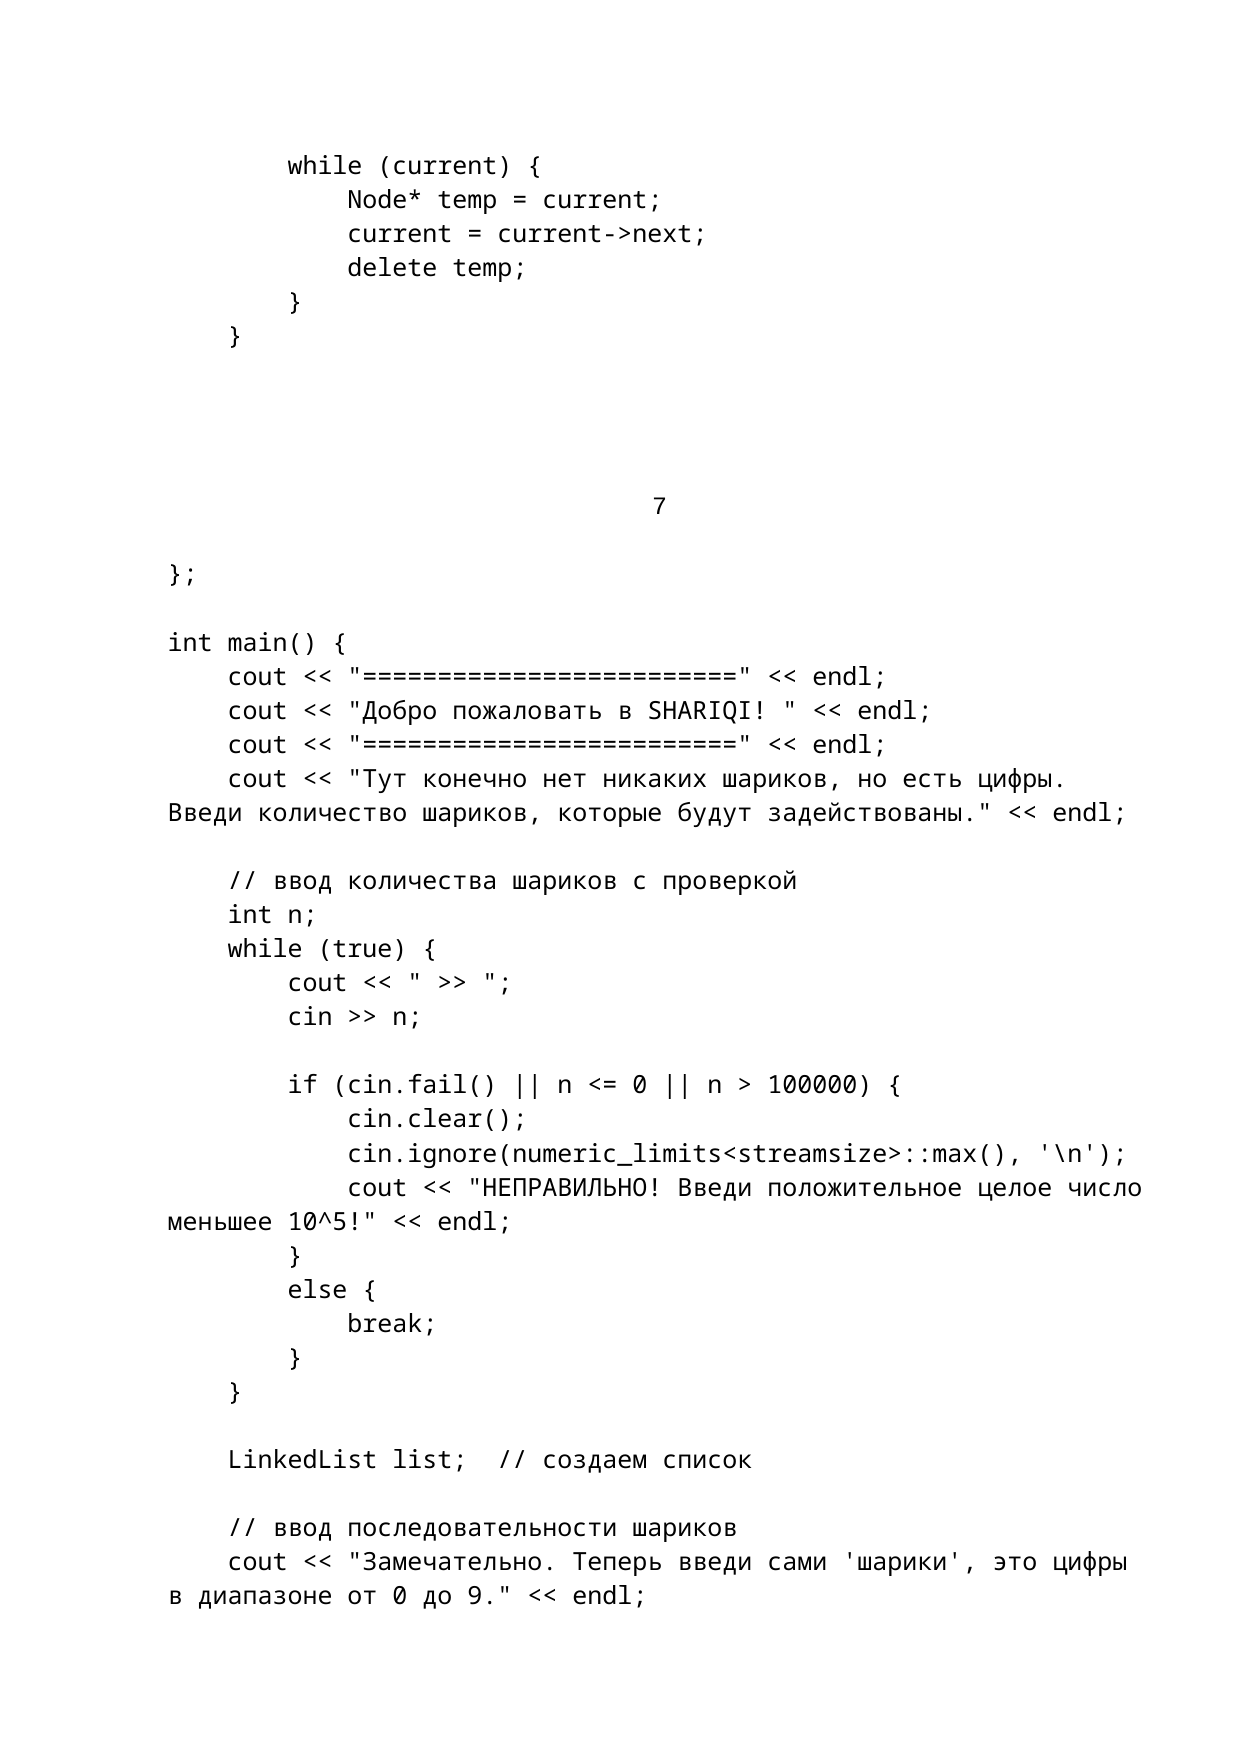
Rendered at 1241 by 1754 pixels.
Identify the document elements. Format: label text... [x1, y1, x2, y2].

text } [167, 318, 1152, 352]
text } [167, 1237, 1152, 1271]
text break; [167, 1306, 1152, 1339]
text cout << "Тут конечно нет никаких шариков, но есть цифры. Введи количество шариков, которые будут задействованы." << endl; [167, 761, 1152, 829]
text cout << "Замечательно. Теперь введи сами 'шарики', это цифры в диапазоне от 0 до 9." << endl; [167, 1544, 1152, 1612]
text } [167, 284, 1152, 318]
text } [167, 1374, 1152, 1408]
text else { [167, 1271, 1152, 1306]
text cin >> n; [167, 999, 1152, 1033]
text // ввод последовательности шариков [167, 1510, 1152, 1544]
text delete temp; [167, 250, 1152, 284]
text int n; [167, 897, 1152, 931]
text cout << "НЕПРАВИЛЬНО! Введи положительное целое число меньшее 10^5!" << endl; [167, 1169, 1152, 1237]
text cout << "Добро пожаловать в SHARIQI! " << endl; [167, 692, 1152, 726]
text } [167, 1339, 1152, 1374]
text cout << " >> "; [167, 965, 1152, 999]
text if (cin.fail() || n <= 0 || n > 100000) { [167, 1067, 1152, 1101]
text cout << "=========================" << endl; [167, 658, 1152, 692]
text while (true) { [167, 931, 1152, 965]
text 7 [167, 494, 1152, 522]
text }; [167, 556, 1152, 590]
text cin.clear(); [167, 1101, 1152, 1135]
text Node* temp = current; [167, 182, 1152, 216]
text LinkedList list; // создаем список [167, 1442, 1152, 1476]
text cin.ignore(numeric_limits<streamsize>::max(), '\n'); [167, 1135, 1152, 1169]
text current = current->next; [167, 216, 1152, 250]
text cout << "=========================" << endl; [167, 726, 1152, 761]
text // ввод количества шариков с проверкой [167, 863, 1152, 897]
text int main() { [167, 624, 1152, 658]
text while (current) { [167, 148, 1152, 182]
